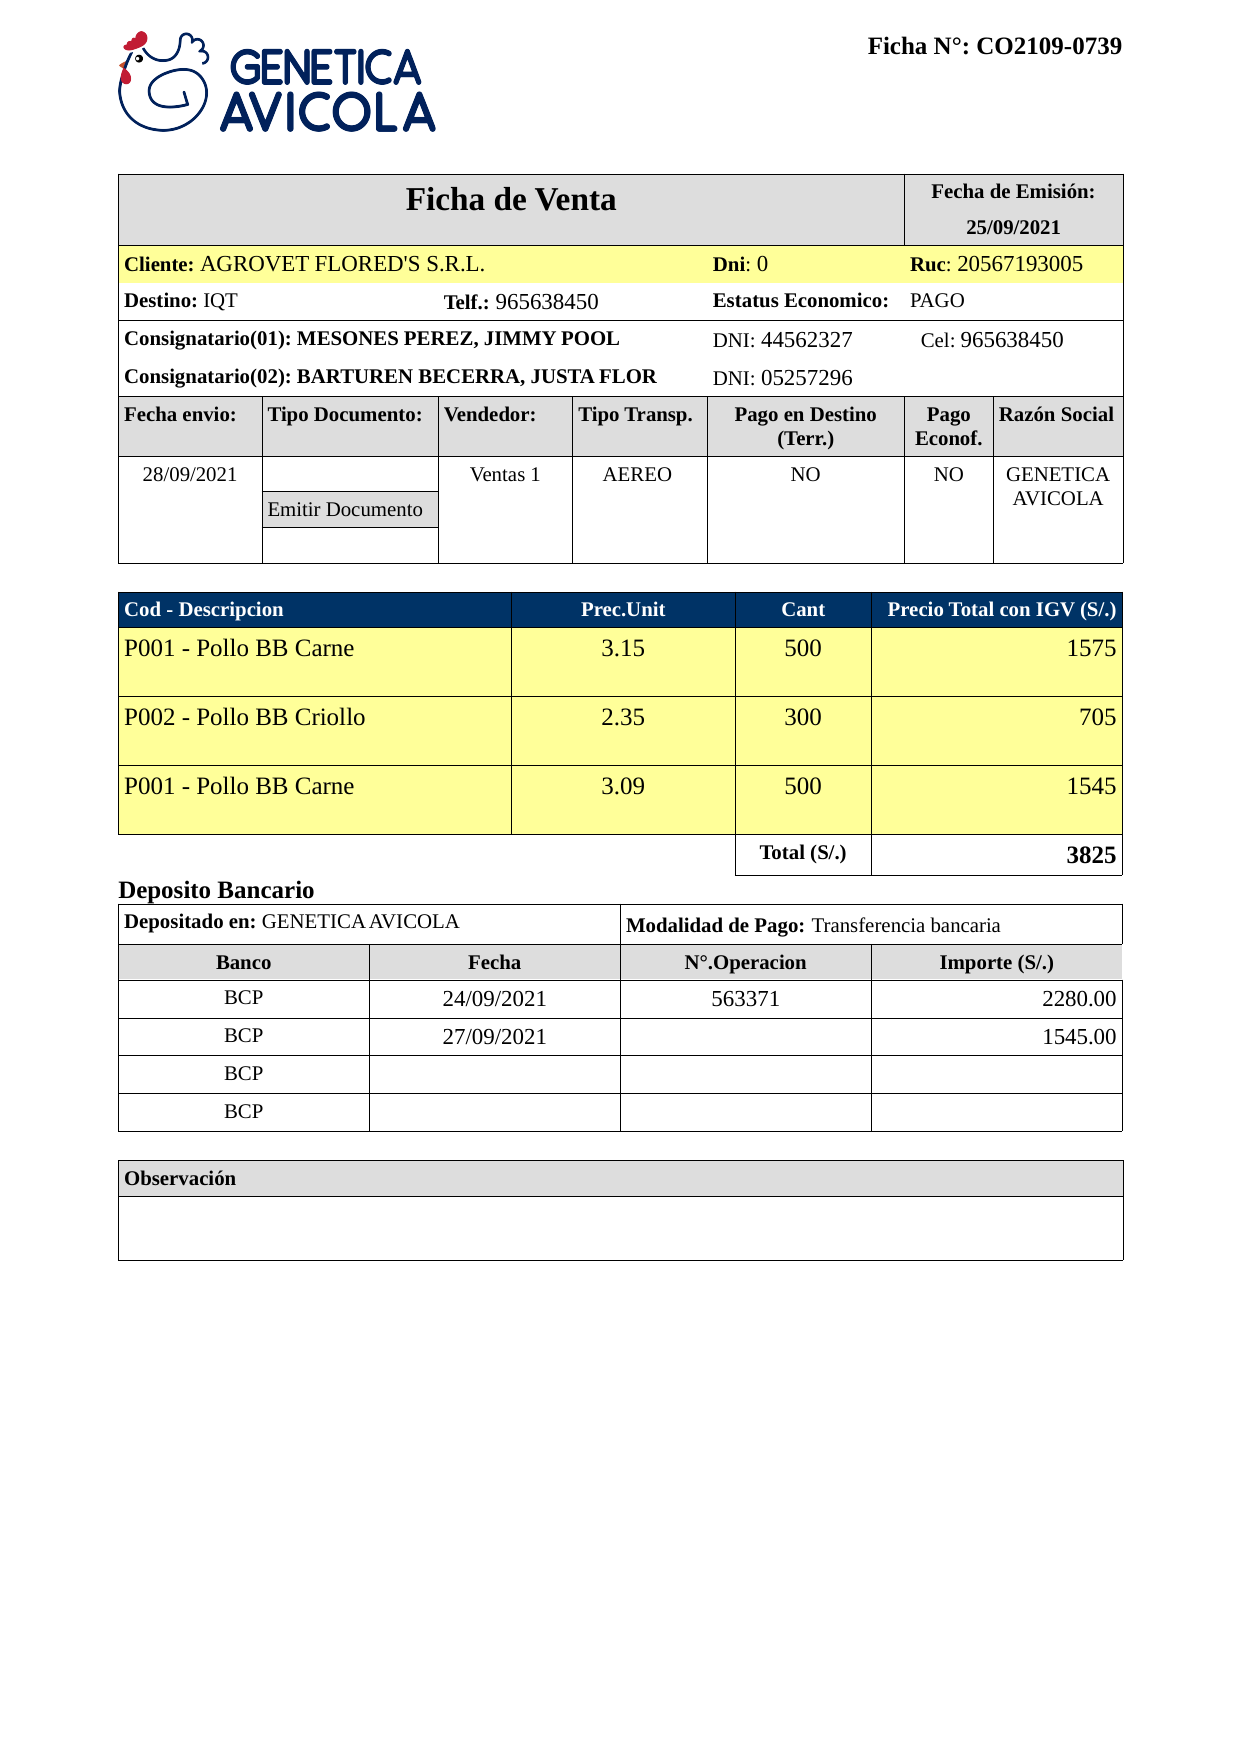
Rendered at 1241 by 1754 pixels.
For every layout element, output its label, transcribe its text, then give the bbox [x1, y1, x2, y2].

table_cell 500 [736, 628, 871, 696]
table_cell [511, 835, 735, 875]
table_cell GENETICA AVICOLA [994, 457, 1123, 563]
table_cell 563371 [621, 981, 871, 1017]
table_cell Fecha [370, 945, 620, 979]
table_cell N°.Operacion [621, 945, 871, 979]
table_cell Importe (S/.) [872, 945, 1122, 979]
table_cell Ventas 1 [439, 457, 572, 563]
table_cell [119, 1197, 1123, 1260]
table_cell [263, 528, 438, 563]
table_cell DNI: 05257296 [707, 358, 1123, 396]
table_cell [263, 457, 438, 491]
table_cell 1575 [872, 628, 1122, 696]
table_cell [370, 1094, 620, 1131]
table_cell BCP [119, 981, 369, 1017]
table_cell 1545.00 [872, 1019, 1122, 1055]
table_cell [621, 1094, 871, 1131]
table_header Prec.Unit [512, 593, 735, 627]
table_cell Ruc: 20567193005 [904, 246, 1123, 283]
table_cell [872, 1094, 1122, 1131]
table_cell 705 [872, 697, 1122, 765]
table_cell [872, 1056, 1122, 1093]
table_cell 300 [736, 697, 871, 765]
table_header Cod - Descripcion [119, 593, 511, 627]
table_cell AEREO [573, 457, 707, 563]
table_cell Total (S/.) [736, 835, 871, 875]
table_cell Vendedor: [439, 397, 572, 456]
table_cell 3825 [872, 835, 1122, 875]
table_cell P001 - Pollo BB Carne [119, 628, 511, 696]
table_cell Banco [119, 945, 369, 979]
table_cell DNI: 44562327 [707, 321, 915, 358]
picture [118, 31, 436, 132]
text Deposito Bancario [118, 875, 1122, 903]
table_cell 3.15 [512, 628, 735, 696]
table_cell Razón Social [994, 397, 1123, 456]
table_cell Consignatario(02): BARTUREN BECERRA, JUSTA FLOR [119, 358, 707, 396]
table_cell Fecha envio: [119, 397, 262, 456]
table_cell NO [905, 457, 993, 563]
table_cell Destino: IQT [119, 283, 438, 320]
table_cell 2.35 [512, 697, 735, 765]
table_cell [621, 1056, 871, 1093]
table_cell 3.09 [512, 766, 735, 834]
table_cell Pago en Destino (Terr.) [708, 397, 904, 456]
table_cell BCP [119, 1019, 369, 1055]
table_cell Tipo Documento: [263, 397, 438, 456]
table_header Fecha de Emisión: [905, 175, 1123, 209]
table_cell 500 [736, 766, 871, 834]
table_cell NO [708, 457, 904, 563]
table_header Depositado en: GENETICA AVICOLA [119, 905, 620, 944]
table_cell PAGO [904, 283, 1123, 320]
table_cell [621, 1019, 871, 1055]
table_cell BCP [119, 1056, 369, 1093]
table_cell Tipo Transp. [573, 397, 707, 456]
table_cell 28/09/2021 [119, 457, 262, 563]
table_cell 24/09/2021 [370, 981, 620, 1017]
table_header Cant [736, 593, 871, 627]
table_cell Pago Econof. [905, 397, 993, 456]
table_header Ficha de Venta [119, 175, 904, 245]
table_cell Cel: 965638450 [915, 321, 1123, 358]
table_cell 2280.00 [872, 981, 1122, 1017]
table_cell Emitir Documento [263, 492, 438, 527]
table_header Observación [119, 1161, 1123, 1196]
table_header Precio Total con IGV (S/.) [872, 593, 1122, 627]
table_cell 27/09/2021 [370, 1019, 620, 1055]
table_cell P001 - Pollo BB Carne [119, 766, 511, 834]
table_cell 25/09/2021 [905, 209, 1123, 245]
table_header Modalidad de Pago: Transferencia bancaria [621, 905, 1122, 944]
table_cell Dni: 0 [707, 246, 904, 283]
table_cell [370, 1056, 620, 1093]
table_cell [118, 835, 511, 875]
table_cell BCP [119, 1094, 369, 1131]
table_cell Telf.: 965638450 [438, 283, 707, 320]
table_cell Cliente: AGROVET FLORED'S S.R.L. [119, 246, 707, 283]
table_cell 1545 [872, 766, 1122, 834]
table_cell P002 - Pollo BB Criollo [119, 697, 511, 765]
table_cell Estatus Economico: [707, 283, 904, 320]
table_cell Consignatario(01): MESONES PEREZ, JIMMY POOL [119, 321, 707, 358]
